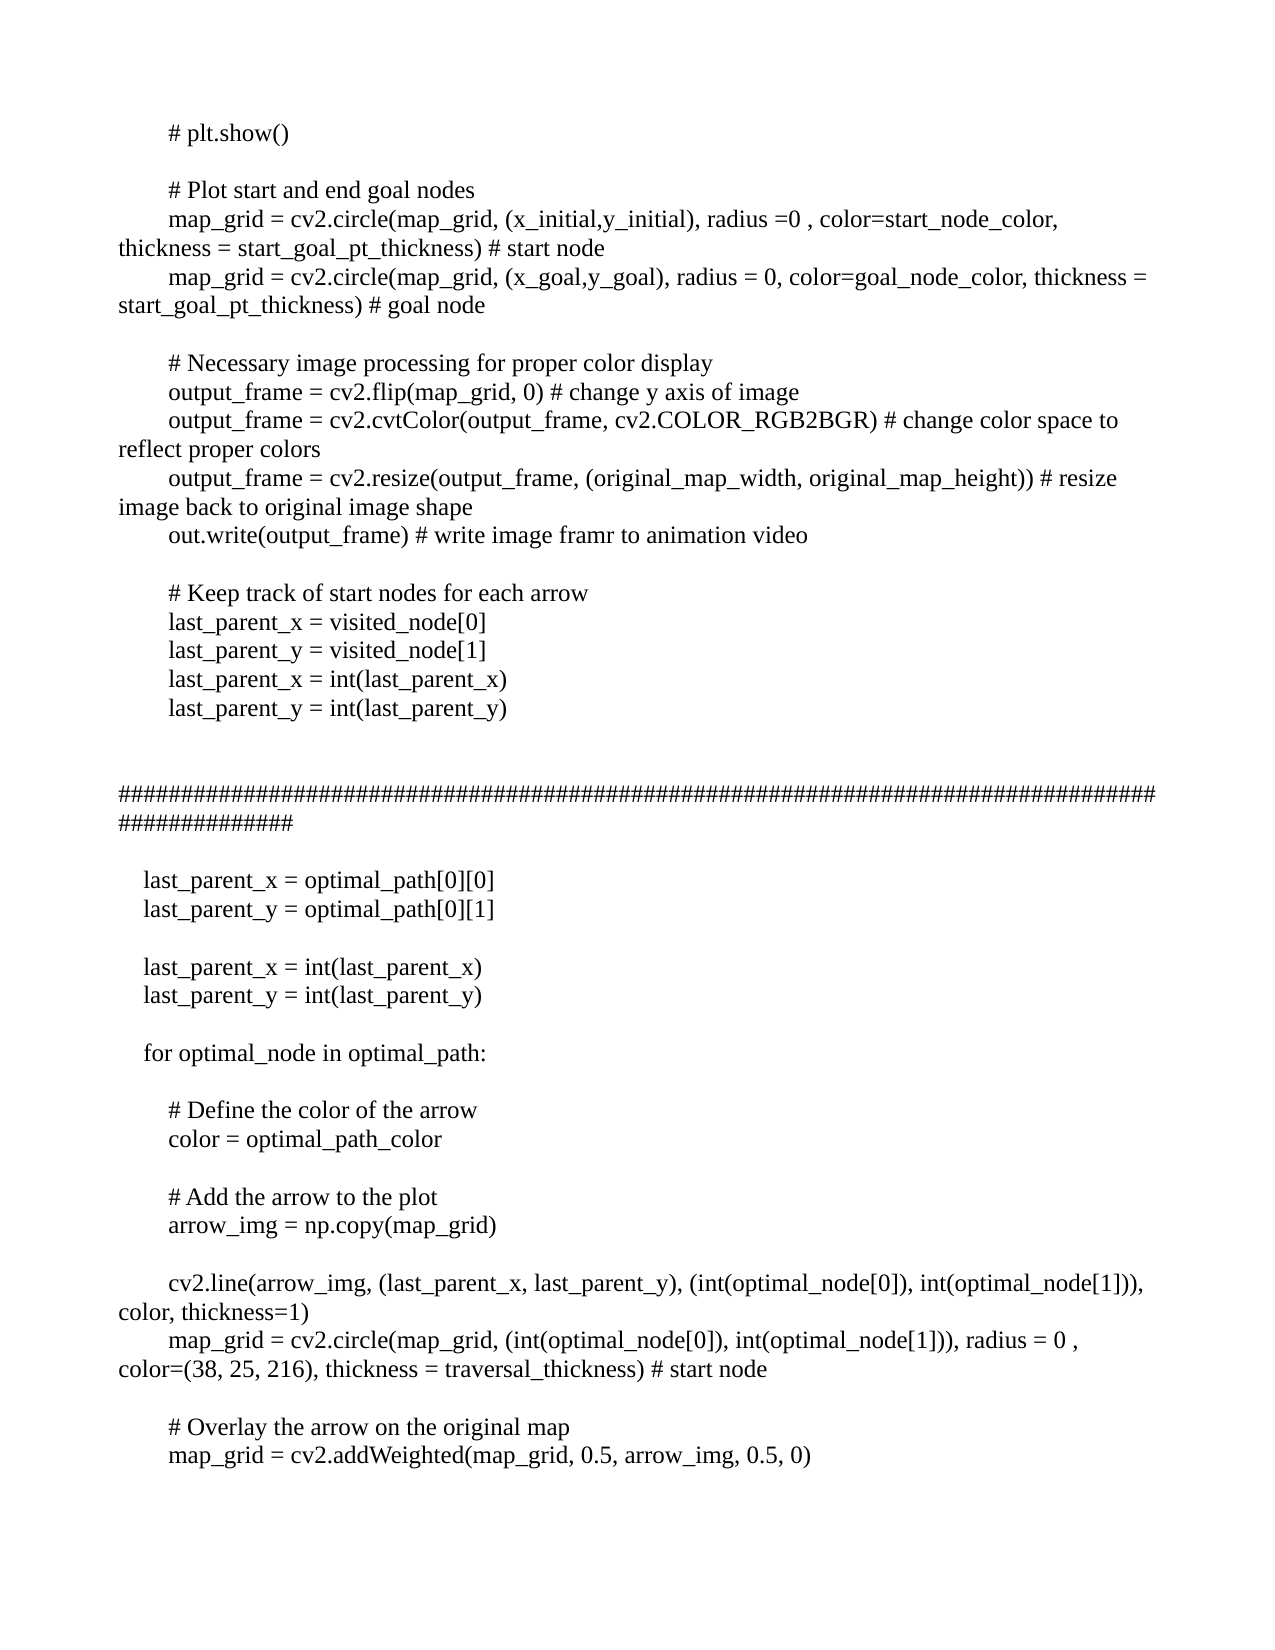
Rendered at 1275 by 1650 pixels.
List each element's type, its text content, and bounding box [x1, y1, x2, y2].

text output_frame = cv2.flip(map_grid, 0) # change y axis of image [118, 377, 1157, 406]
text last_parent_y = int(last_parent_y) [118, 693, 1157, 722]
text last_parent_y = optimal_path[0][1] [118, 894, 1157, 923]
text # plt.show() [118, 118, 1157, 147]
text map_grid = cv2.circle(map_grid, (x_goal,y_goal), radius = 0, color=goal_node_color, thickness = start_goal_pt_thickness) # goal node [118, 262, 1157, 319]
text # Add the arrow to the plot [118, 1182, 1157, 1211]
text output_frame = cv2.resize(output_frame, (original_map_width, original_map_height)) # resize image back to original image shape [118, 463, 1157, 521]
text last_parent_x = visited_node[0] [118, 607, 1157, 636]
text last_parent_x = int(last_parent_x) [118, 664, 1157, 693]
text last_parent_x = int(last_parent_x) [118, 952, 1157, 981]
text for optimal_node in optimal_path: [118, 1038, 1157, 1067]
text arrow_img = np.copy(map_grid) [118, 1211, 1157, 1239]
text cv2.line(arrow_img, (last_parent_x, last_parent_y), (int(optimal_node[0]), int(optimal_node[1])), color, thickness=1) [118, 1268, 1157, 1326]
text last_parent_x = optimal_path[0][0] [118, 866, 1157, 894]
text color = optimal_path_color [118, 1124, 1157, 1153]
text map_grid = cv2.circle(map_grid, (int(optimal_node[0]), int(optimal_node[1])), radius = 0 , color=(38, 25, 216), thickness = traversal_thickness) # start node [118, 1326, 1157, 1383]
text # Keep track of start nodes for each arrow [118, 578, 1157, 607]
text map_grid = cv2.circle(map_grid, (x_initial,y_initial), radius =0 , color=start_node_color, thickness = start_goal_pt_thickness) # start node [118, 204, 1157, 262]
text last_parent_y = int(last_parent_y) [118, 981, 1157, 1009]
text last_parent_y = visited_node[1] [118, 636, 1157, 664]
text # Overlay the arrow on the original map [118, 1412, 1157, 1441]
text output_frame = cv2.cvtColor(output_frame, cv2.COLOR_RGB2BGR) # change color space to reflect proper colors [118, 406, 1157, 463]
text # Necessary image processing for proper color display [118, 348, 1157, 377]
text ################################################################################################# [118, 751, 1157, 837]
text # Define the color of the arrow [118, 1096, 1157, 1124]
text out.write(output_frame) # write image framr to animation video [118, 521, 1157, 549]
text map_grid = cv2.addWeighted(map_grid, 0.5, arrow_img, 0.5, 0) [118, 1441, 1157, 1469]
text # Plot start and end goal nodes [118, 176, 1157, 204]
